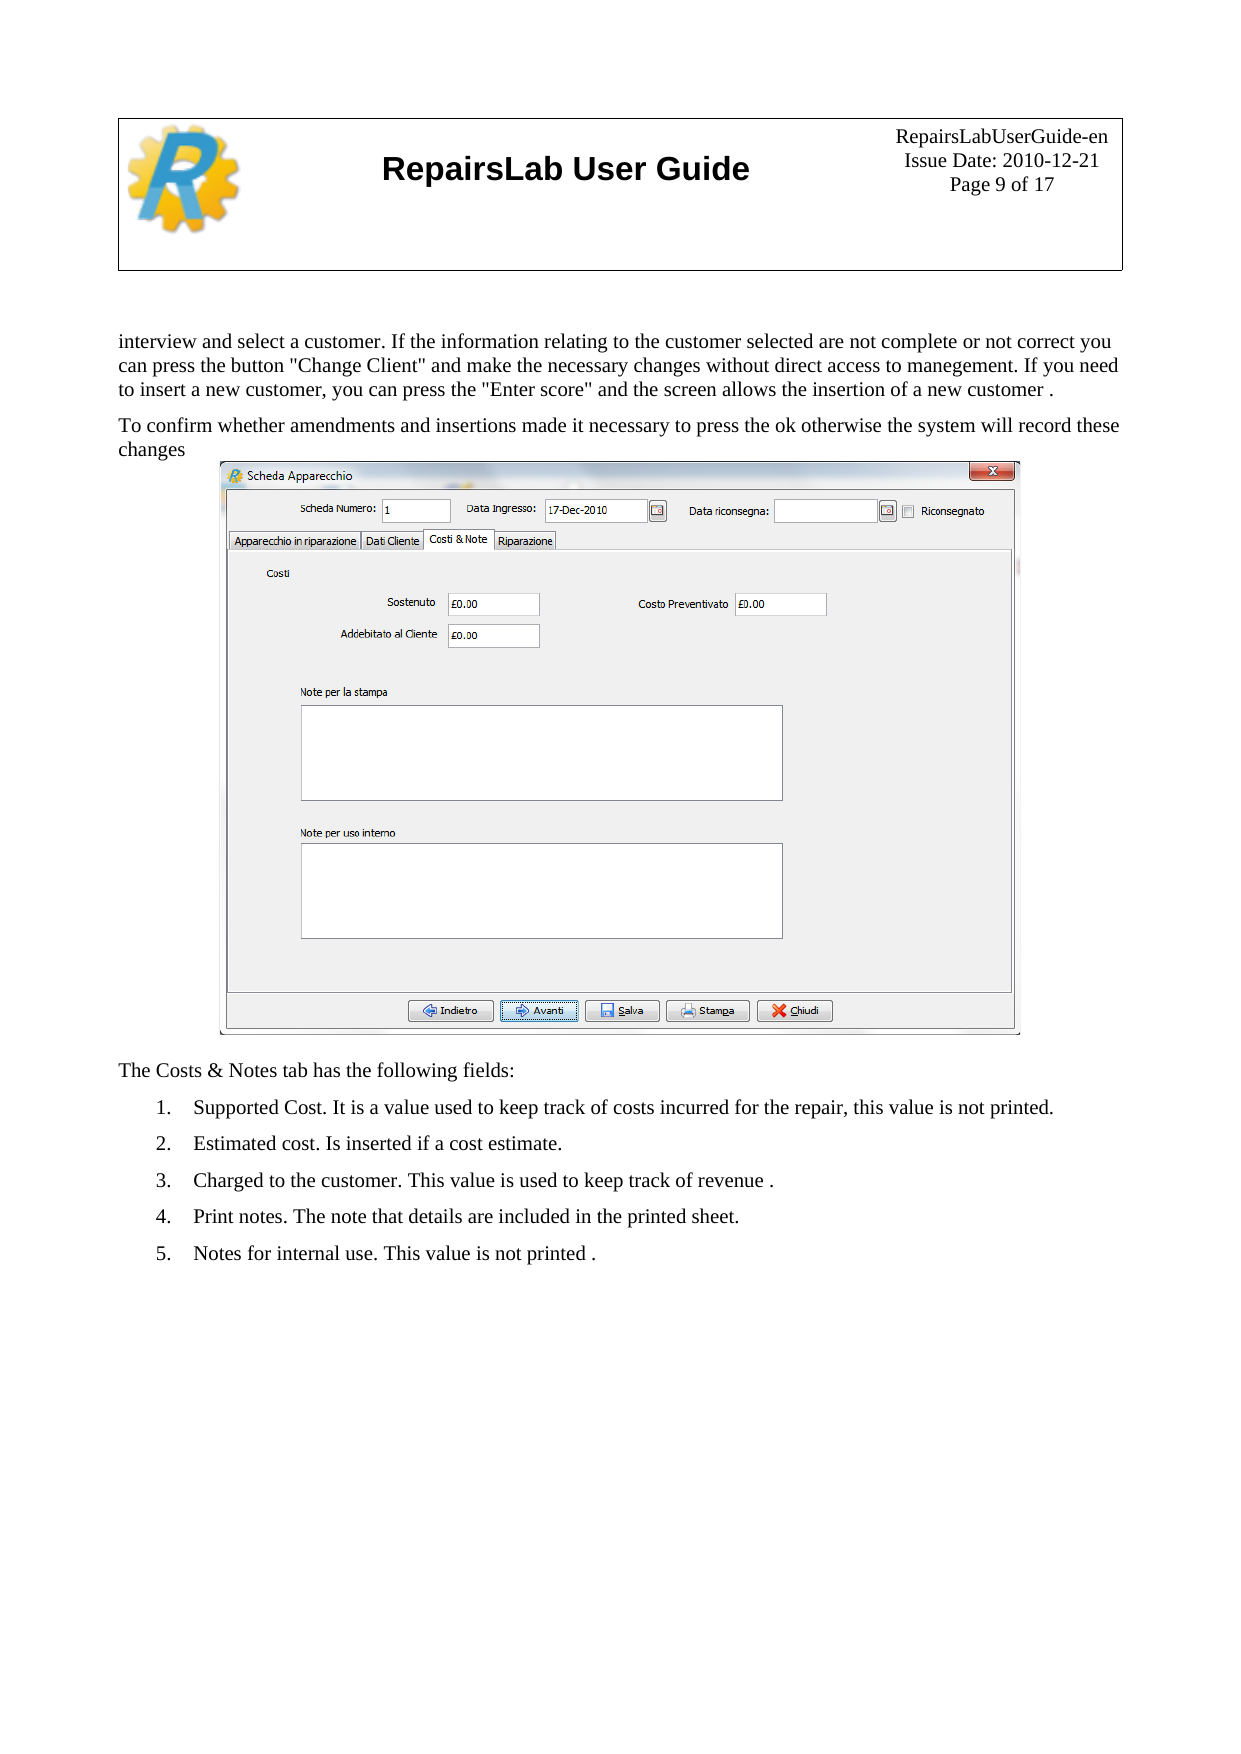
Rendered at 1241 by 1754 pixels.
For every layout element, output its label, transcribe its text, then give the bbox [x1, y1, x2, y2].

list Supported Cost. It is a value used to keep track of costs incurred for the repair, this value is not printed. [156, 1095, 1122, 1119]
list Notes for internal use. This value is not printed . [156, 1241, 1122, 1265]
picture [127, 123, 241, 236]
text To confirm whether amendments and insertions made it necessary to press the ok otherwise the system will record these changes [118, 413, 1122, 461]
list Charged to the customer. This value is used to keep track of revenue . [156, 1168, 1122, 1192]
picture [219, 461, 1021, 1035]
list Estimated cost. Is inserted if a cost estimate. [156, 1131, 1122, 1155]
text The Costs & Notes tab has the following fields: [118, 1058, 1122, 1082]
list Print notes. The note that details are included in the printed sheet. [156, 1204, 1122, 1228]
text interview and select a customer. If the information relating to the customer selected are not complete or not correct you can press the button "Change Client" and make the necessary changes without direct access to manegement. If you need to insert a new customer, you can press the "Enter score" and the screen allows the insertion of a new customer . [118, 328, 1122, 401]
